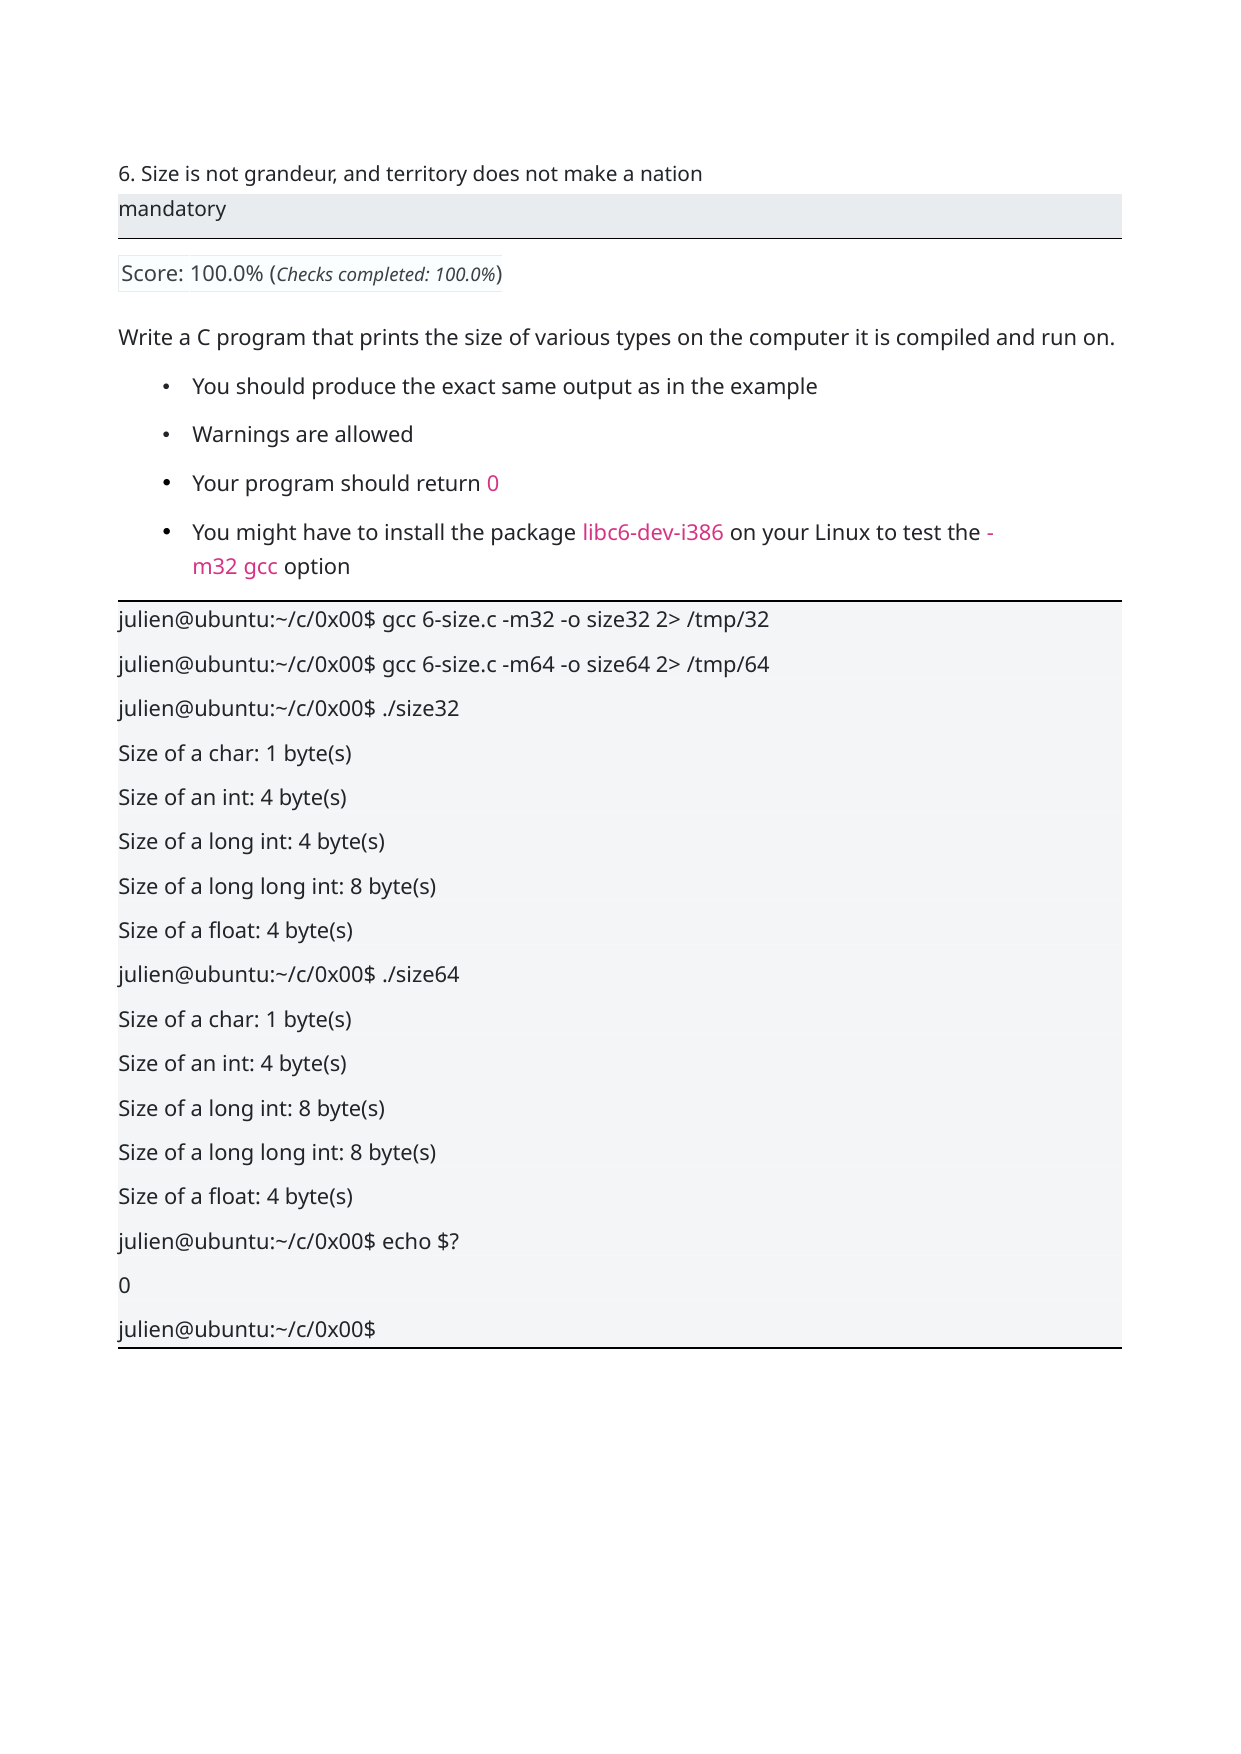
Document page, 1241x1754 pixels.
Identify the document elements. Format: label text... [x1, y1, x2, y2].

list You should produce the exact same output as in the example [162, 371, 1122, 401]
text Size of a char: 1 byte(s) [118, 733, 1122, 767]
text julien@ubuntu:~/c/0x00$ gcc 6-size.c -m32 -o size32 2> /tmp/32 [118, 602, 1122, 634]
text Score: 100.0% (Checks completed: 100.0%) [118, 244, 809, 291]
subtitle mandatory [118, 194, 1122, 238]
text Size of a long long int: 8 byte(s) [118, 866, 1122, 900]
subtitle 6. Size is not grandeur, and territory does not make a nation [118, 159, 1122, 188]
text Size of an int: 4 byte(s) [118, 1044, 1122, 1078]
list Warnings are allowed [162, 419, 1122, 449]
text julien@ubuntu:~/c/0x00$ echo $? [118, 1221, 1122, 1255]
text 0 [118, 1266, 1122, 1300]
list Your program should return 0 [162, 468, 1122, 498]
list You might have to install the package libc6-dev-i386 on your Linux to test the -m32 gcc option [162, 517, 1122, 581]
text Size of a long int: 4 byte(s) [118, 822, 1122, 856]
text julien@ubuntu:~/c/0x00$ ./size32 [118, 689, 1122, 723]
text Size of a long long int: 8 byte(s) [118, 1132, 1122, 1167]
text Size of a float: 4 byte(s) [118, 1177, 1122, 1211]
text Size of a long int: 8 byte(s) [118, 1088, 1122, 1122]
text julien@ubuntu:~/c/0x00$ [118, 1310, 1122, 1347]
text Size of a char: 1 byte(s) [118, 999, 1122, 1033]
text julien@ubuntu:~/c/0x00$ gcc 6-size.c -m64 -o size64 2> /tmp/64 [118, 644, 1122, 678]
text Size of a float: 4 byte(s) [118, 911, 1122, 945]
text julien@ubuntu:~/c/0x00$ ./size64 [118, 955, 1122, 989]
text Size of an int: 4 byte(s) [118, 777, 1122, 812]
text Write a C program that prints the size of various types on the computer it is compiled and run on. [118, 322, 1122, 352]
